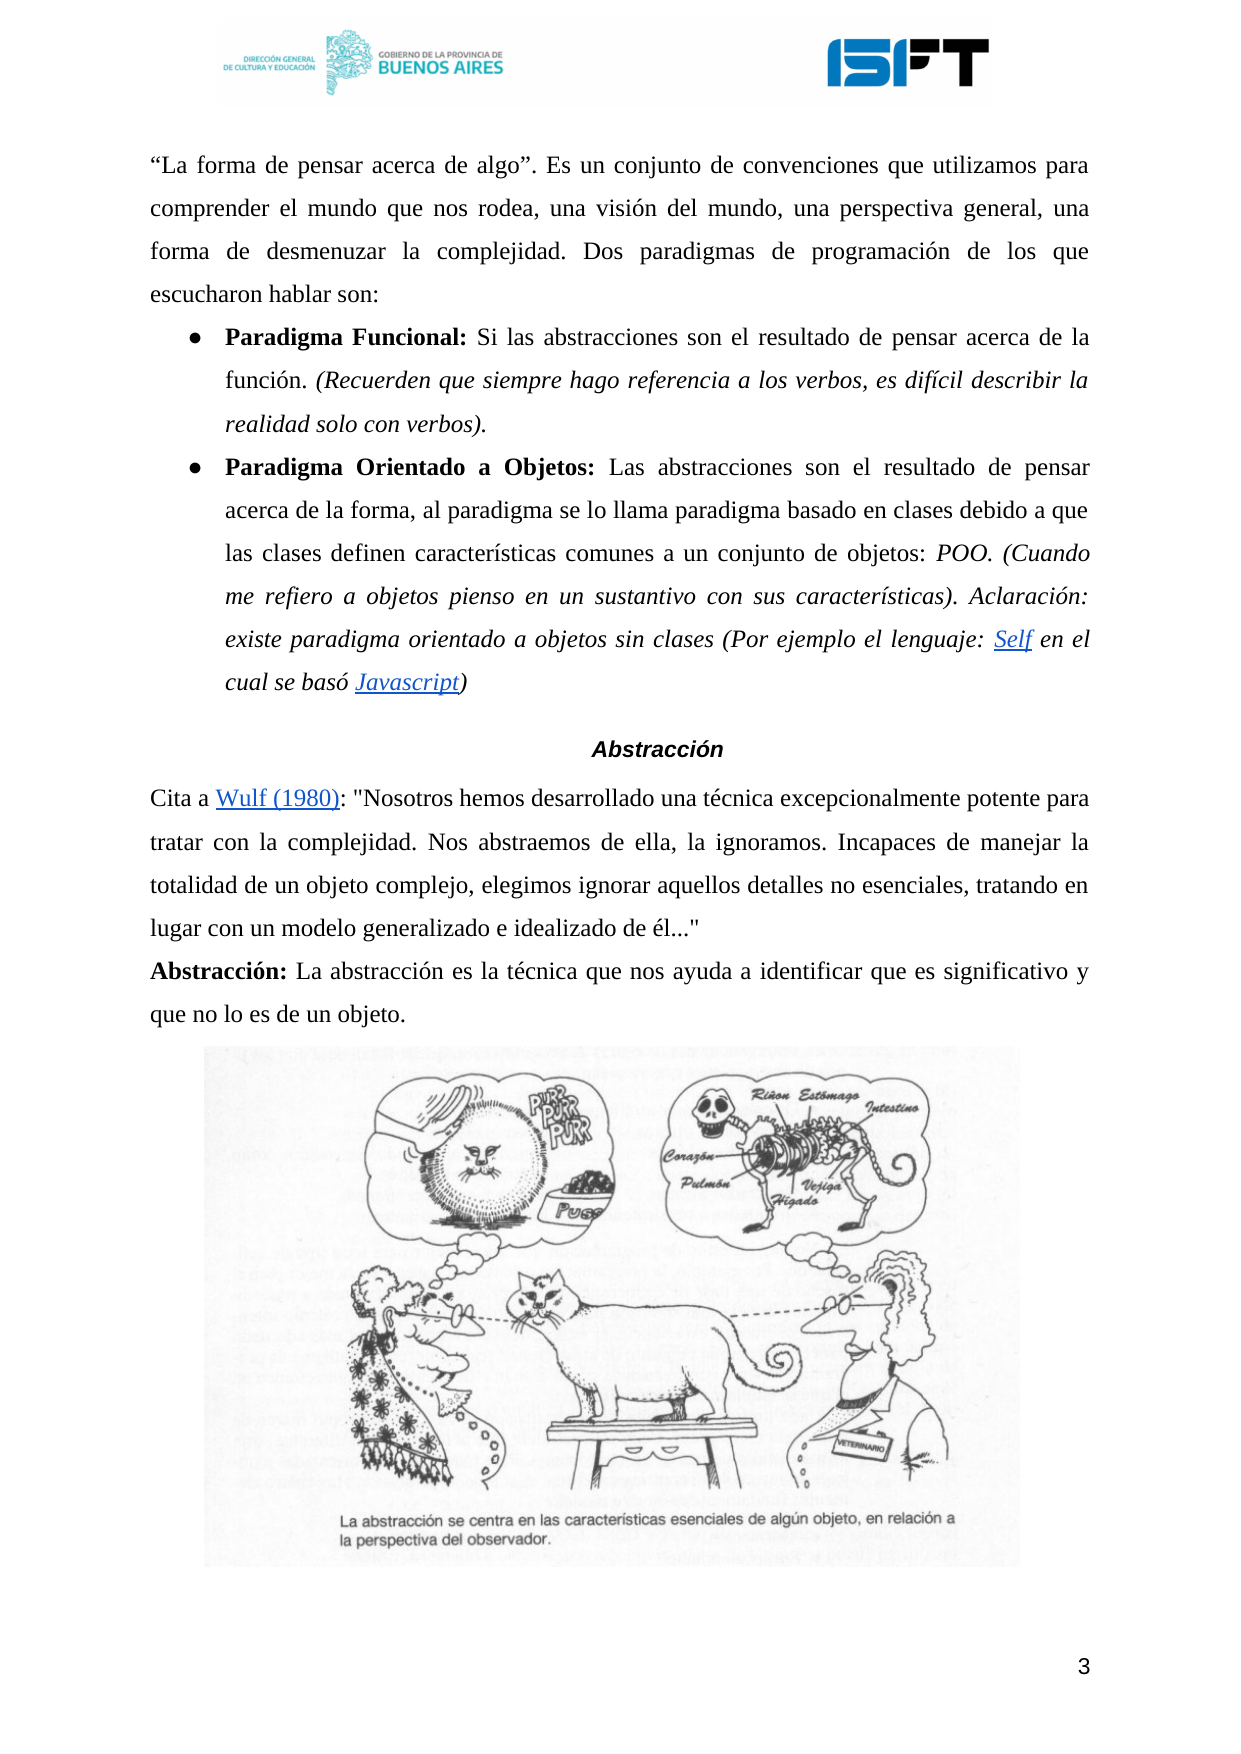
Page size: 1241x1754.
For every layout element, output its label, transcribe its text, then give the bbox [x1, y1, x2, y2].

list Paradigma Funcional: Si las abstracciones son el resultado de pensar acerca de la función. (Recuerden que siempre hago referencia a los verbos, es difícil describir la realidad solo con verbos). [187, 322, 1090, 437]
text “La forma de pensar acerca de algo”. Es un conjunto de convenciones que utilizamos para comprender el mundo que nos rodea, una visión del mundo, una perspectiva general, una forma de desmenuzar la complejidad. Dos paradigmas de programación de los que escucharon hablar son: [150, 150, 1090, 308]
text Cita a Wulf (1980): "Nosotros hemos desarrollado una técnica excepcionalmente potente para tratar con la complejidad. Nos abstraemos de ella, la ignoramos. Incapaces de manejar la totalidad de un objeto complejo, elegimos ignorar aquellos detalles no esenciales, tratando en lugar con un modelo generalizado e idealizado de él..." [150, 783, 1090, 942]
list Paradigma Orientado a Objetos: Las abstracciones son el resultado de pensar acerca de la forma, al paradigma se lo llama paradigma basado en clases debido a que las clases definen características comunes a un conjunto de objetos: POO. (Cuando me refiero a objetos pienso en un sustantivo con sus características). Aclaración: existe paradigma orientado a objetos sin clases (Por ejemplo el lenguaje: Self en el cual se basó Javascript) [187, 452, 1090, 696]
text Abstracción: La abstracción es la técnica que nos ayuda a identificar que es significativo y que no lo es de un objeto. [150, 956, 1090, 1028]
picture [204, 1046, 1021, 1567]
picture [218, 18, 994, 106]
subtitle Abstracción [225, 736, 1090, 762]
